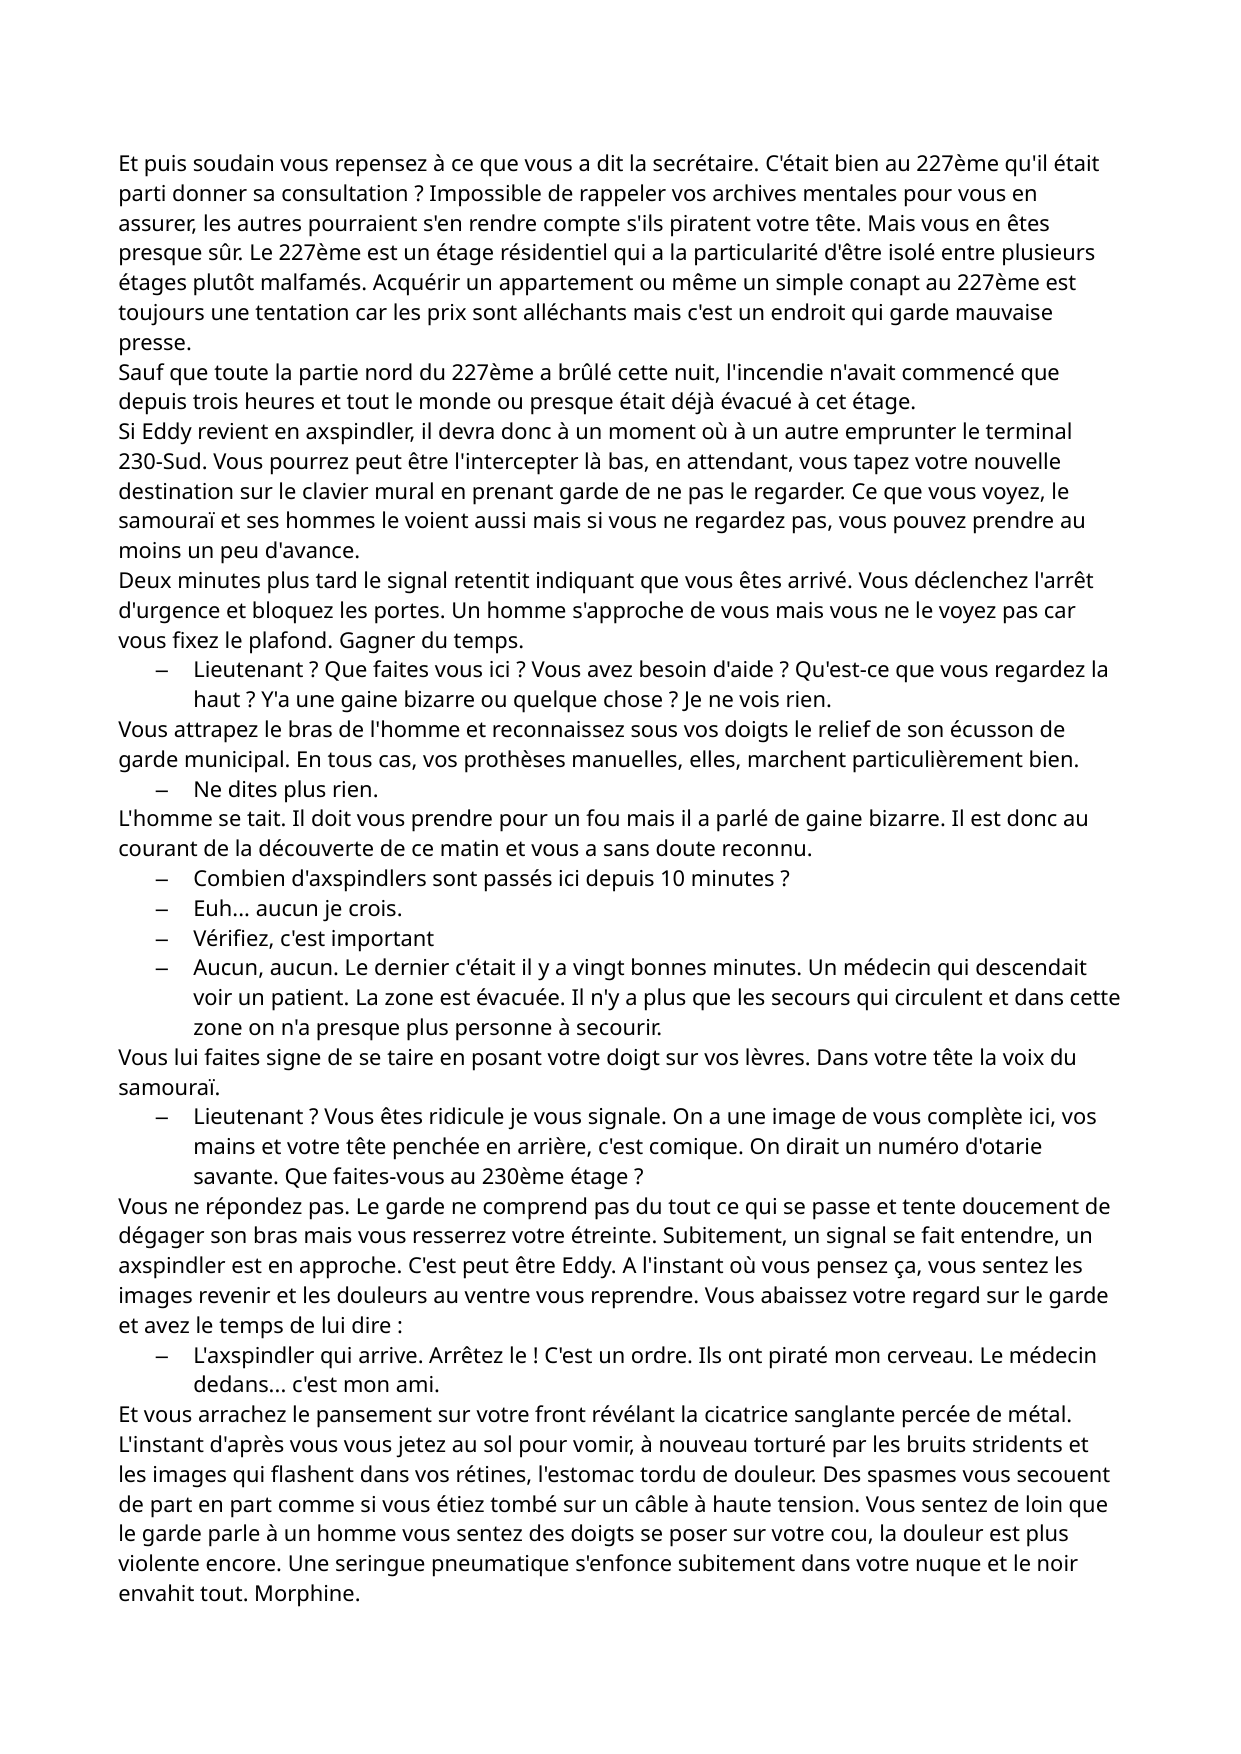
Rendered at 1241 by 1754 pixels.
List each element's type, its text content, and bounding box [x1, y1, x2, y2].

list Lieutenant ? Vous êtes ridicule je vous signale. On a une image de vous complète ici, vos mains et votre tête penchée en arrière, c'est comique. On dirait un numéro d'otarie savante. Que faites-vous au 230ème étage ? [156, 1101, 1122, 1191]
list Combien d'axspindlers sont passés ici depuis 10 minutes ? [156, 863, 1122, 893]
list Vérifiez, c'est important [156, 922, 1122, 952]
list Lieutenant ? Que faites vous ici ? Vous avez besoin d'aide ? Qu'est-ce que vous regardez la haut ? Y'a une gaine bizarre ou quelque chose ? Je ne vois rien. [156, 654, 1122, 714]
text L'homme se tait. Il doit vous prendre pour un fou mais il a parlé de gaine bizarre. Il est donc au courant de la découverte de ce matin et vous a sans doute reconnu. [118, 803, 1122, 863]
list Ne dites plus rien. [156, 773, 1122, 803]
text Deux minutes plus tard le signal retentit indiquant que vous êtes arrivé. Vous déclenchez l'arrêt d'urgence et bloquez les portes. Un homme s'approche de vous mais vous ne le voyez pas car vous fixez le plafond. Gagner du temps. [118, 565, 1122, 654]
text Si Eddy revient en axspindler, il devra donc à un moment où à un autre emprunter le terminal 230-Sud. Vous pourrez peut être l'intercepter là bas, en attendant, vous tapez votre nouvelle destination sur le clavier mural en prenant garde de ne pas le regarder. Ce que vous voyez, le samouraï et ses hommes le voient aussi mais si vous ne regardez pas, vous pouvez prendre au moins un peu d'avance. [118, 416, 1122, 565]
text Vous ne répondez pas. Le garde ne comprend pas du tout ce qui se passe et tente doucement de dégager son bras mais vous resserrez votre étreinte. Subitement, un signal se fait entendre, un axspindler est en approche. C'est peut être Eddy. A l'instant où vous pensez ça, vous sentez les images revenir et les douleurs au ventre vous reprendre. Vous abaissez votre regard sur le garde et avez le temps de lui dire : [118, 1191, 1122, 1339]
text Vous attrapez le bras de l'homme et reconnaissez sous vos doigts le relief de son écusson de garde municipal. En tous cas, vos prothèses manuelles, elles, marchent particulièrement bien. [118, 714, 1122, 773]
list Euh... aucun je crois. [156, 893, 1122, 922]
text Vous lui faites signe de se taire en posant votre doigt sur vos lèvres. Dans votre tête la voix du samouraï. [118, 1042, 1122, 1101]
text Sauf que toute la partie nord du 227ème a brûlé cette nuit, l'incendie n'avait commencé que depuis trois heures et tout le monde ou presque était déjà évacué à cet étage. [118, 356, 1122, 416]
text Et vous arrachez le pansement sur votre front révélant la cicatrice sanglante percée de métal. L'instant d'après vous vous jetez au sol pour vomir, à nouveau torturé par les bruits stridents et les images qui flashent dans vos rétines, l'estomac tordu de douleur. Des spasmes vous secouent de part en part comme si vous étiez tombé sur un câble à haute tension. Vous sentez de loin que le garde parle à un homme vous sentez des doigts se poser sur votre cou, la douleur est plus violente encore. Une seringue pneumatique s'enfonce subitement dans votre nuque et le noir envahit tout. Morphine. [118, 1399, 1122, 1608]
text Et puis soudain vous repensez à ce que vous a dit la secrétaire. C'était bien au 227ème qu'il était parti donner sa consultation ? Impossible de rappeler vos archives mentales pour vous en assurer, les autres pourraient s'en rendre compte s'ils piratent votre tête. Mais vous en êtes presque sûr. Le 227ème est un étage résidentiel qui a la particularité d'être isolé entre plusieurs étages plutôt malfamés. Acquérir un appartement ou même un simple conapt au 227ème est toujours une tentation car les prix sont alléchants mais c'est un endroit qui garde mauvaise presse. [118, 148, 1122, 356]
list Aucun, aucun. Le dernier c'était il y a vingt bonnes minutes. Un médecin qui descendait voir un patient. La zone est évacuée. Il n'y a plus que les secours qui circulent et dans cette zone on n'a presque plus personne à secourir. [156, 952, 1122, 1042]
list L'axspindler qui arrive. Arrêtez le ! C'est un ordre. Ils ont piraté mon cerveau. Le médecin dedans... c'est mon ami. [156, 1339, 1122, 1399]
